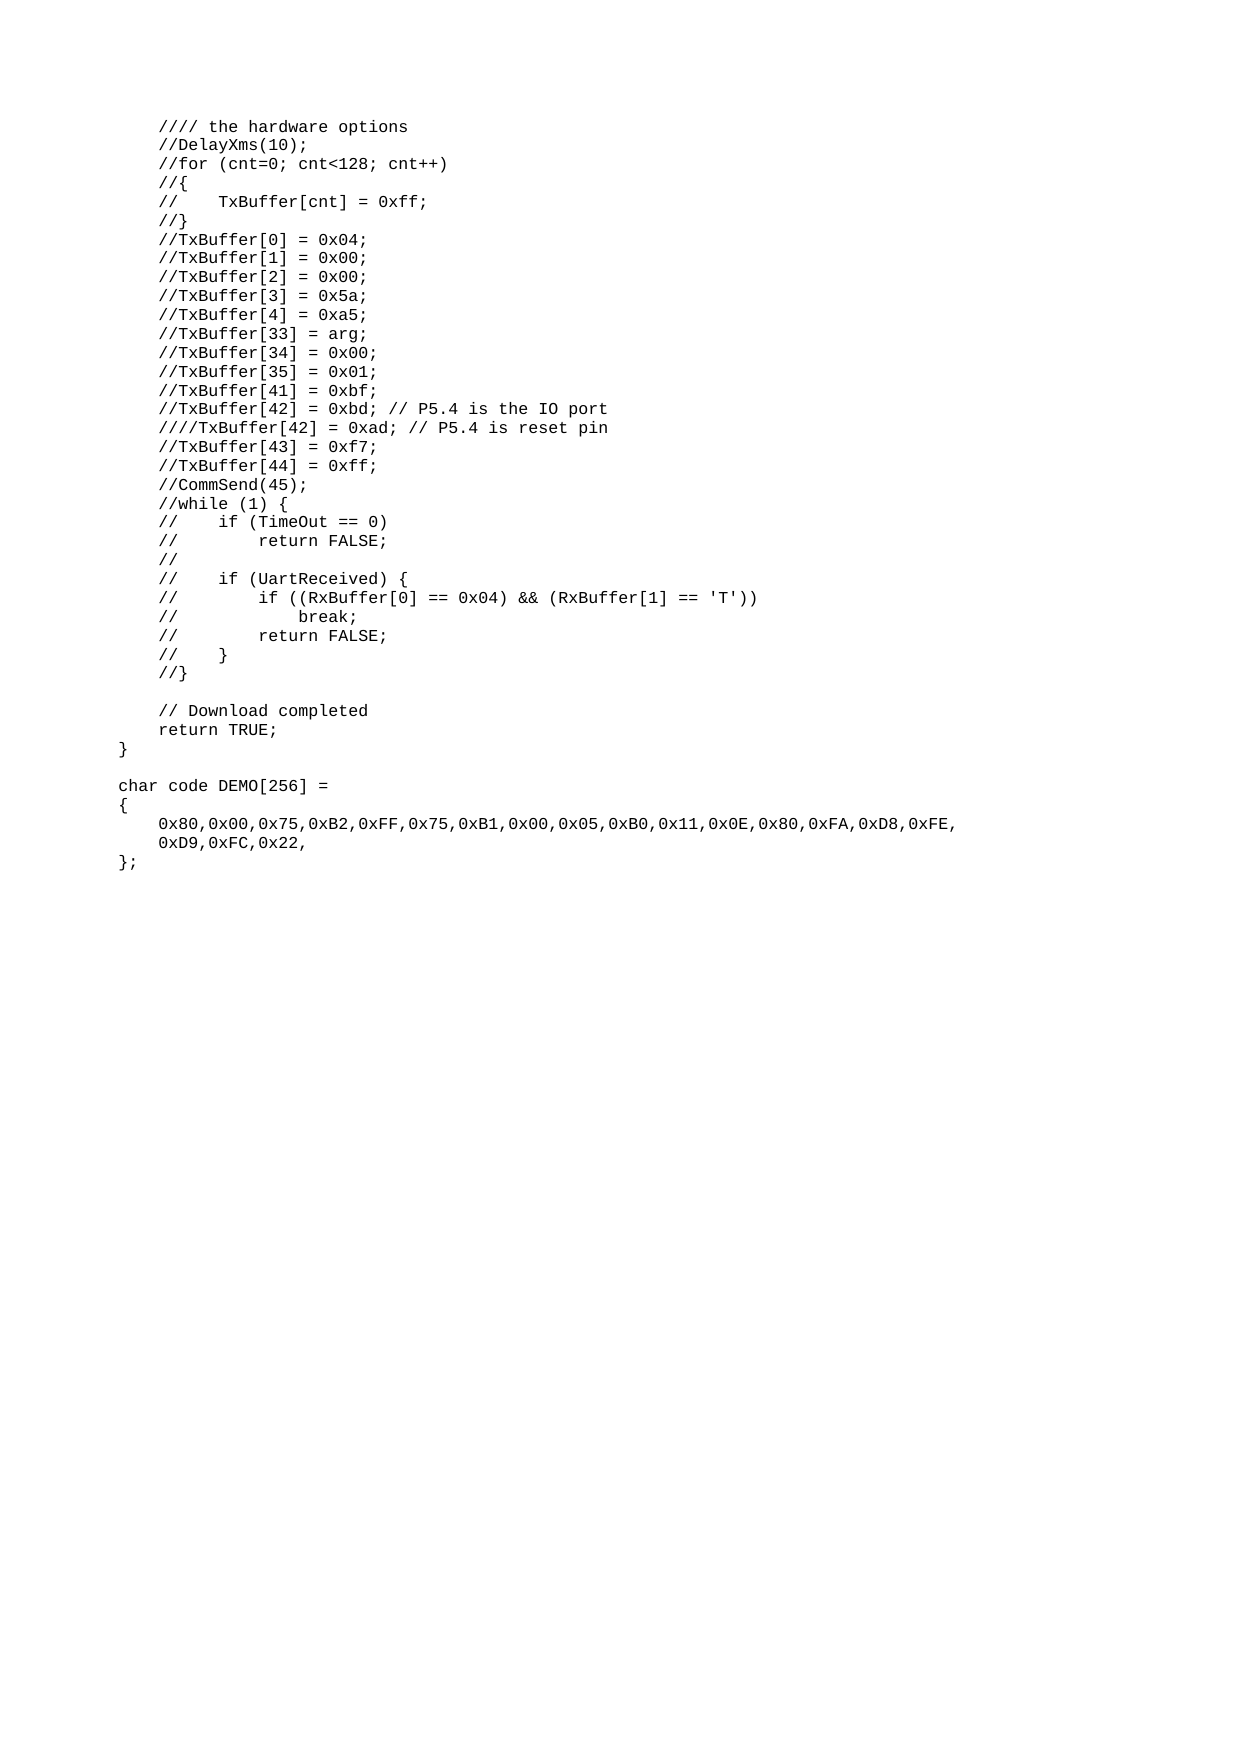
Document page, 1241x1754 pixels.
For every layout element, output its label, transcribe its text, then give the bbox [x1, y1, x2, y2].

text //TxBuffer[35] = 0x01; [118, 363, 1122, 382]
text //TxBuffer[4] = 0xa5; [118, 307, 1122, 326]
text }; [118, 853, 1122, 872]
text //TxBuffer[3] = 0x5a; [118, 288, 1122, 307]
text return TRUE; [118, 721, 1122, 740]
text //for (cnt=0; cnt<128; cnt++) [118, 156, 1122, 175]
text //CommSend(45); [118, 476, 1122, 495]
text // break; [118, 608, 1122, 627]
text // } [118, 646, 1122, 665]
text 0xD9,0xFC,0x22, [118, 834, 1122, 853]
text // return FALSE; [118, 627, 1122, 646]
text // Download completed [118, 703, 1122, 721]
text //TxBuffer[1] = 0x00; [118, 250, 1122, 269]
text ////TxBuffer[42] = 0xad; // P5.4 is reset pin [118, 420, 1122, 439]
text 0x80,0x00,0x75,0xB2,0xFF,0x75,0xB1,0x00,0x05,0xB0,0x11,0x0E,0x80,0xFA,0xD8,0xFE, [118, 816, 1122, 834]
text char code DEMO[256] = [118, 778, 1122, 797]
text // if (TimeOut == 0) [118, 514, 1122, 533]
text //TxBuffer[41] = 0xbf; [118, 382, 1122, 401]
text //TxBuffer[34] = 0x00; [118, 344, 1122, 363]
text // return FALSE; [118, 533, 1122, 552]
text //} [118, 212, 1122, 231]
text //} [118, 665, 1122, 684]
text //DelayXms(10); [118, 137, 1122, 156]
text // if ((RxBuffer[0] == 0x04) && (RxBuffer[1] == 'T')) [118, 589, 1122, 608]
text //TxBuffer[44] = 0xff; [118, 457, 1122, 476]
text //TxBuffer[2] = 0x00; [118, 269, 1122, 288]
text //{ [118, 175, 1122, 193]
text //TxBuffer[43] = 0xf7; [118, 439, 1122, 457]
text // if (UartReceived) { [118, 571, 1122, 589]
text //TxBuffer[42] = 0xbd; // P5.4 is the IO port [118, 401, 1122, 420]
text //// the hardware options [118, 118, 1122, 137]
text { [118, 797, 1122, 816]
text } [118, 740, 1122, 759]
text //TxBuffer[0] = 0x04; [118, 231, 1122, 250]
text // TxBuffer[cnt] = 0xff; [118, 193, 1122, 212]
text // [118, 552, 1122, 571]
text //while (1) { [118, 495, 1122, 514]
text //TxBuffer[33] = arg; [118, 326, 1122, 344]
